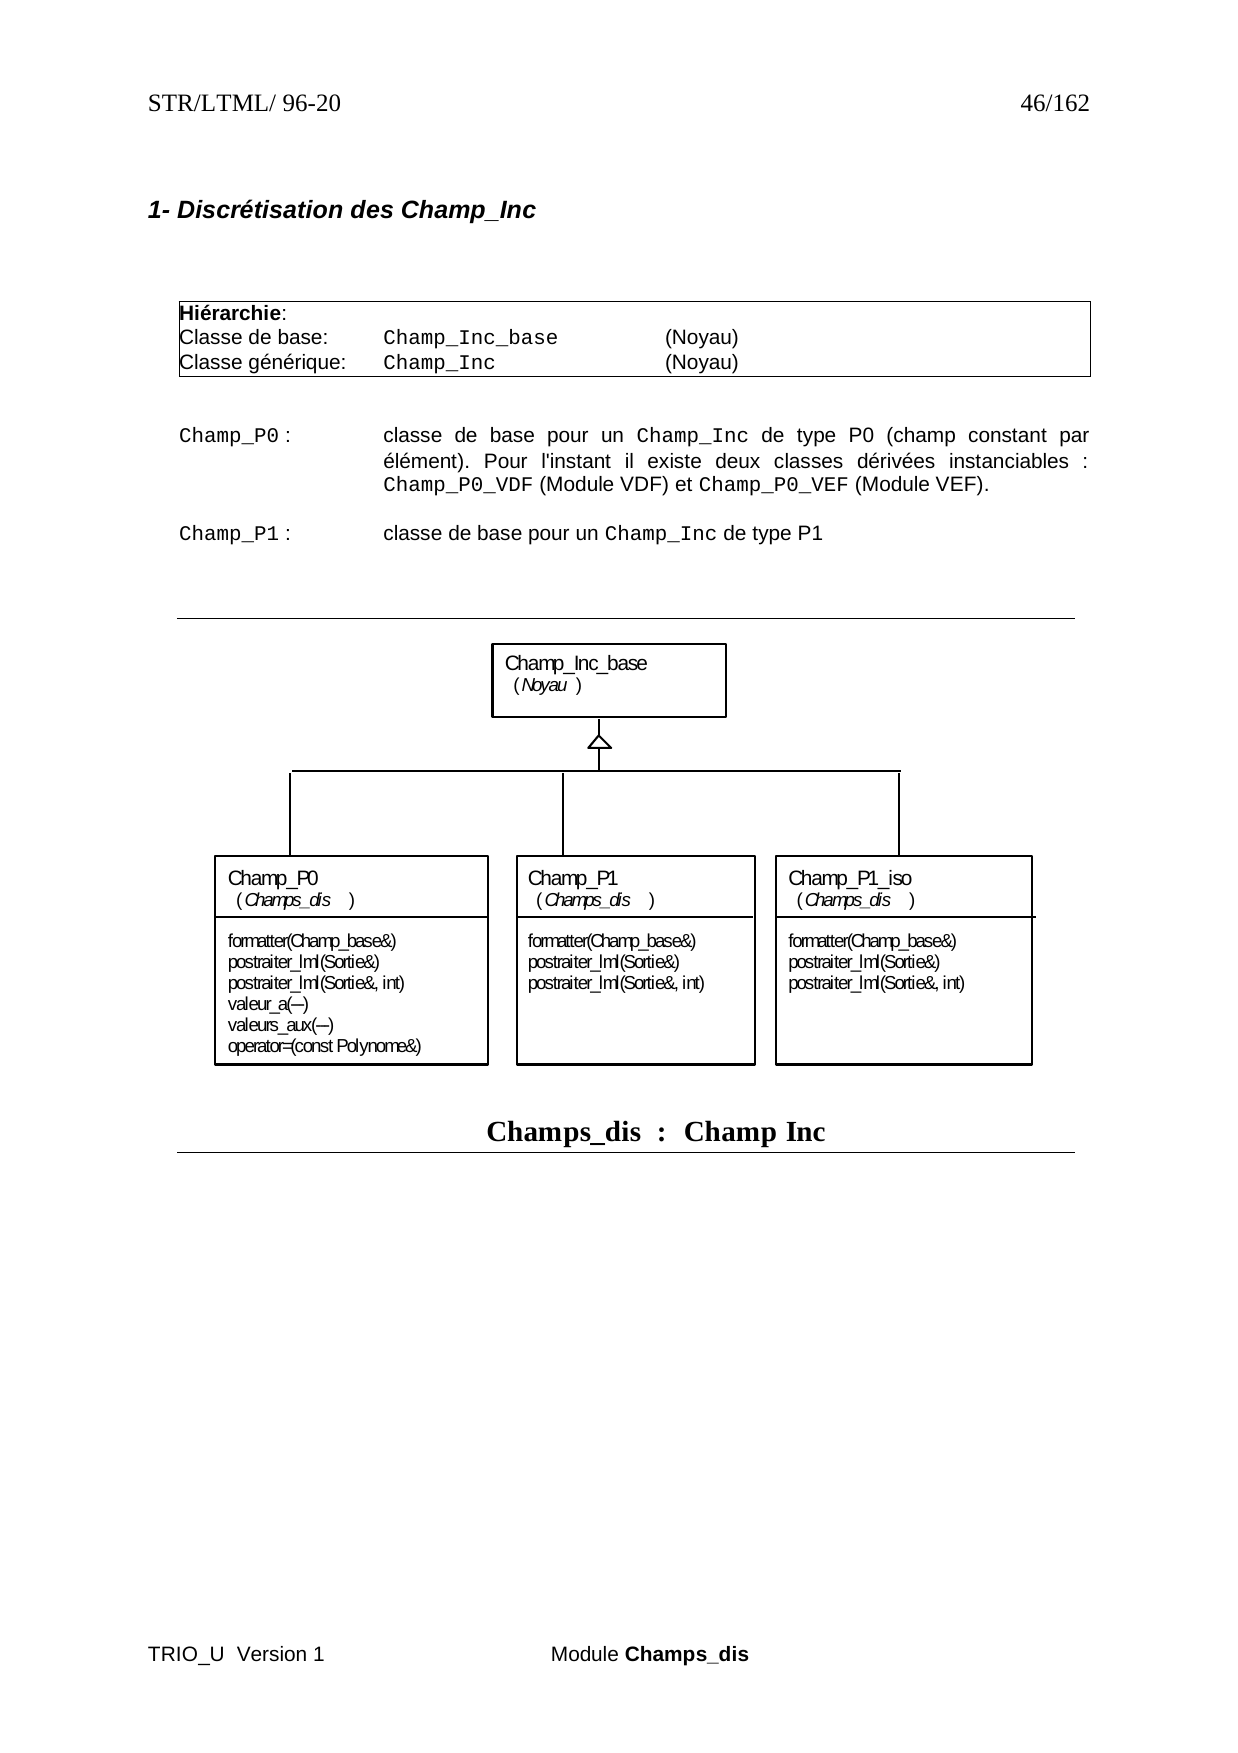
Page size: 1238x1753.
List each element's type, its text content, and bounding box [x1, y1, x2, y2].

text Champ_P1 : classe de base pour un Champ_Inc de type P1 [179, 522, 1090, 547]
text Champ_P0 : classe de base pour un Champ_Inc de type P0 (champ constant par élément). Pour l'instant il existe deux classes dérivées instanciables : Champ_P0_VDF (Module VDF) et Champ_P0_VEF (Module VEF). [179, 424, 1090, 498]
text Classe de base: Champ_Inc_base (Noyau) [180, 325, 1090, 350]
text Hiérarchie: [180, 302, 1090, 325]
text Classe générique: Champ_Inc (Noyau) [180, 350, 1090, 376]
subtitle 1- Discrétisation des Champ_Inc [148, 196, 1090, 224]
